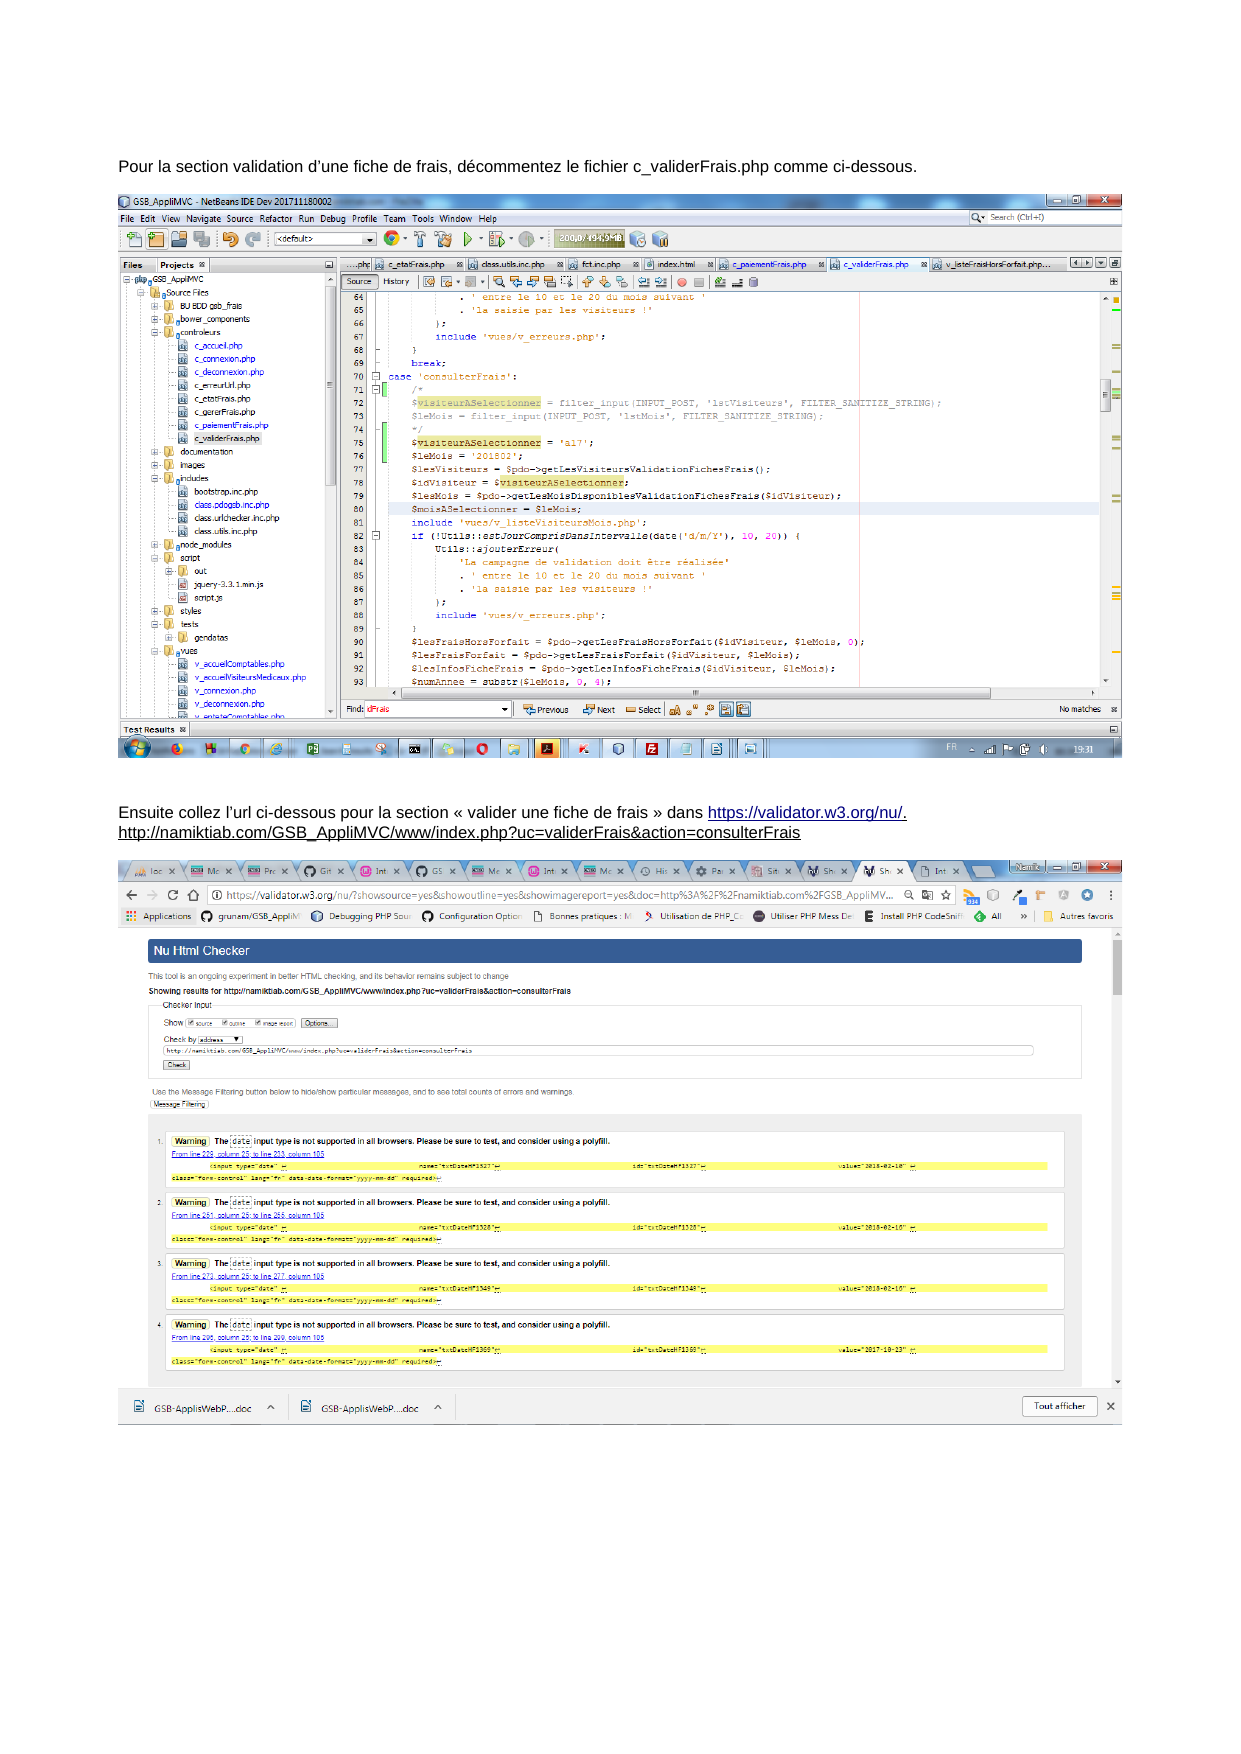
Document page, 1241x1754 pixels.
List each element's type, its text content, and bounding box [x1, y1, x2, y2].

text http://namiktiab.com/GSB_AppliMVC/www/index.php?uc=validerFrais&action=consulterFrais [118, 822, 1122, 842]
picture [118, 194, 1123, 758]
picture [118, 860, 1123, 1425]
text Pour la section validation d’une fiche de frais, décommentez le fichier c_validerFrais.php comme ci-dessous. [118, 156, 1122, 176]
text Ensuite collez l’url ci-dessous pour la section « valider une fiche de frais » dans https://validator.w3.org/nu/. [118, 803, 1122, 822]
